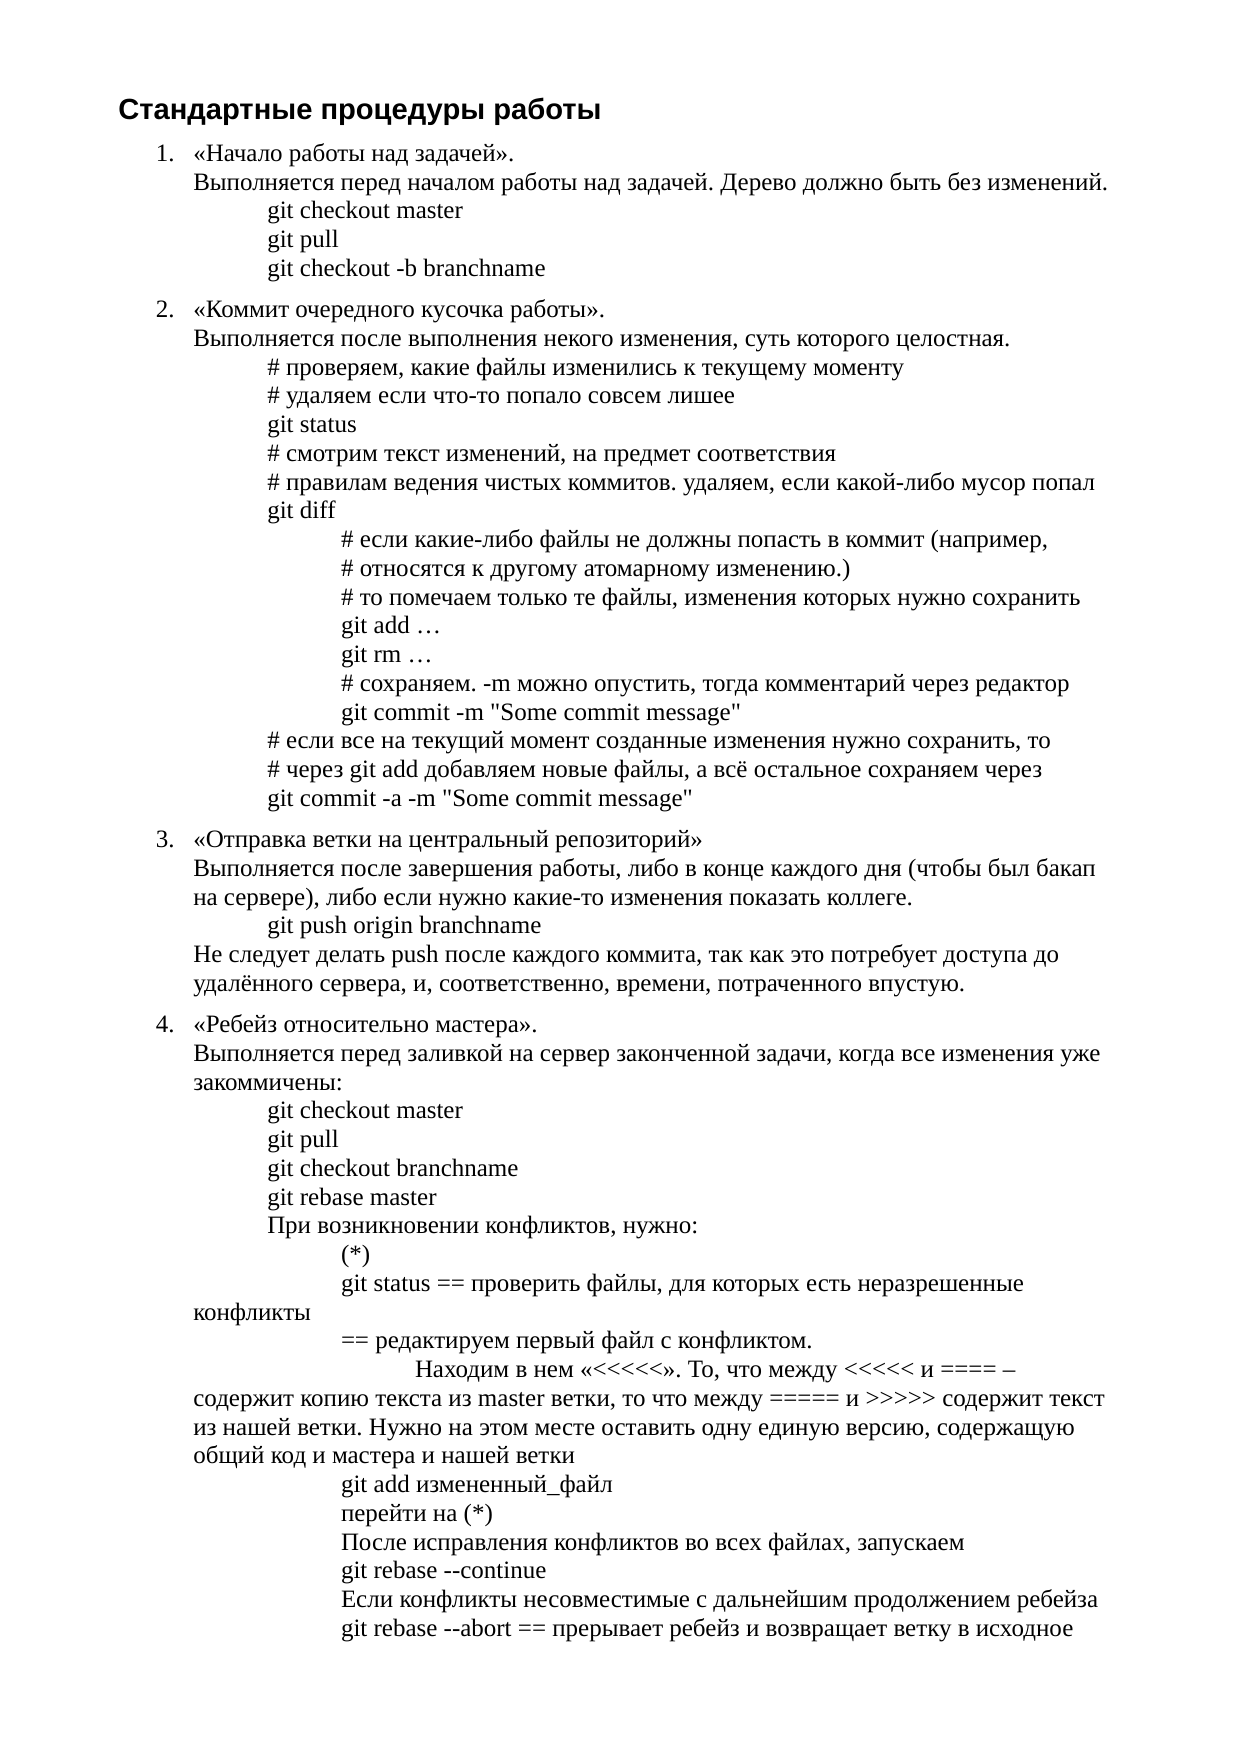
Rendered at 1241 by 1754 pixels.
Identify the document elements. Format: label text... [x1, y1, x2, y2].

list «Начало работы над задачей». Выполняется перед началом работы над задачей. Дерево должно быть без изменений. git checkout master git pull git checkout -b branchname [156, 138, 1122, 282]
list «Ребейз относительно мастера». Выполняется перед заливкой на сервер законченной задачи, когда все изменения уже закоммичены: git checkout master git pull git checkout branchname git rebase master При возникновении конфликтов, нужно: (*) git status == проверить файлы, для которых есть неразрешенные конфликты == редактируем первый файл с конфликтом. Находим в нем «<<<<<». То, что между <<<<< и ==== – содержит копию текста из master ветки, то что между ===== и >>>>> содержит текст из нашей ветки. Нужно на этом месте оставить одну единую версию, содержащую общий код и мастера и нашей ветки git add измененный_файл перейти на (*) После исправления конфликтов во всех файлах, запускаем git rebase --continue Если конфликты несовместимые с дальнейшим продолжением ребейза git rebase --abort == прерывает ребейз и возвращает ветку в исходное [156, 1009, 1122, 1642]
list «Коммит очередного кусочка работы». Выполняется после выполнения некого изменения, суть которого целостная. # проверяем, какие файлы изменились к текущему моменту # удаляем если что-то попало совсем лишее git status # смотрим текст изменений, на предмет соответствия # правилам ведения чистых коммитов. удаляем, если какой-либо мусор попал git diff # если какие-либо файлы не должны попасть в коммит (например, # относятся к другому атомарному изменению.) # то помечаем только те файлы, изменения которых нужно сохранить git add … git rm … # сохраняем. -m можно опустить, тогда комментарий через редактор git commit -m "Some commit message" # если все на текущий момент созданные изменения нужно сохранить, то # через git add добавляем новые файлы, а всё остальное сохраняем через git commit -a -m "Some commit message" [156, 294, 1122, 812]
list «Отправка ветки на центральный репозиторий» Выполняется после завершения работы, либо в конце каждого дня (чтобы был бакап на сервере), либо если нужно какие-то изменения показать коллеге. git push origin branchname Не следует делать push после каждого коммита, так как это потребует доступа до удалённого сервера, и, соответственно, времени, потраченного впустую. [156, 824, 1122, 997]
subtitle Стандартные процедуры работы [118, 92, 1122, 126]
